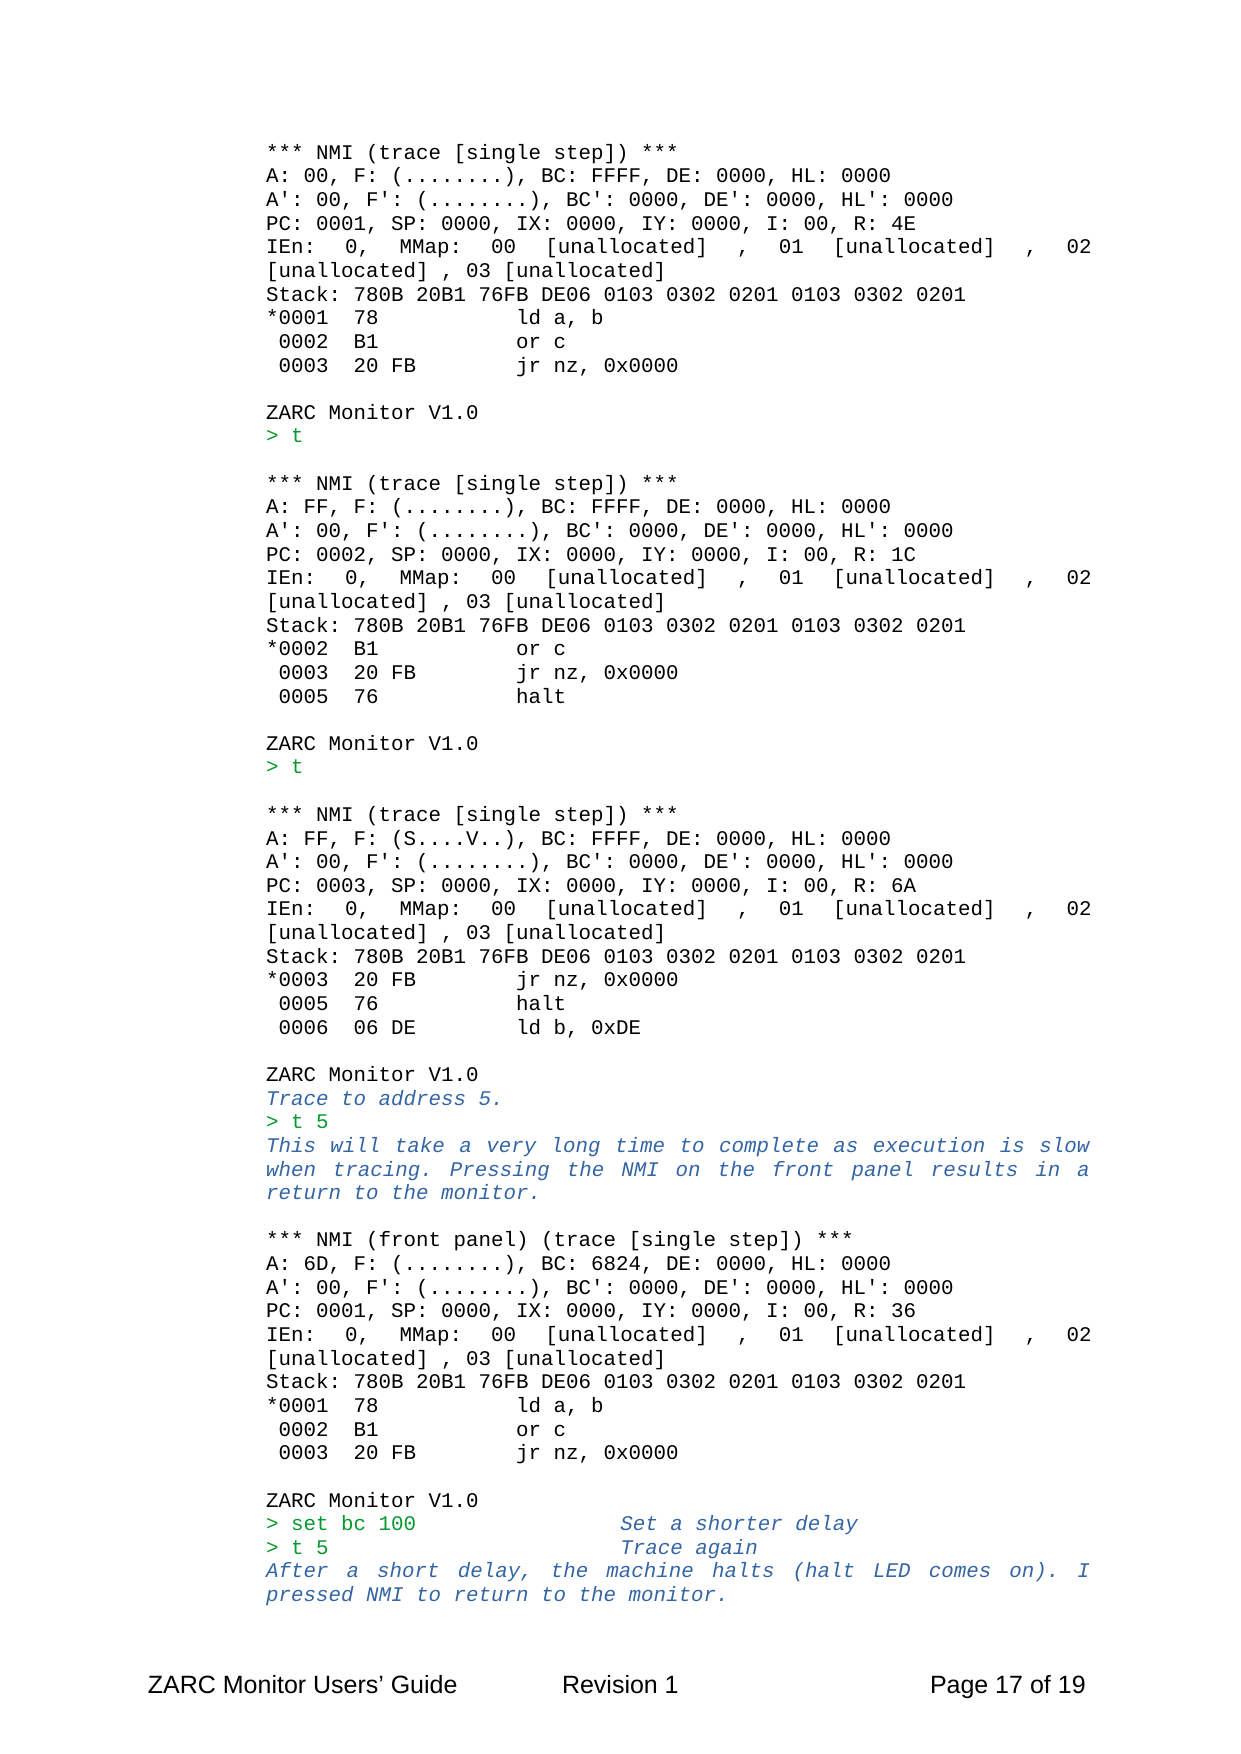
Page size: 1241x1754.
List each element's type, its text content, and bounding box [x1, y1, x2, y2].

text A': 00, F': (........), BC': 0000, DE': 0000, HL': 0000 [266, 189, 1092, 213]
text PC: 0001, SP: 0000, IX: 0000, IY: 0000, I: 00, R: 4E [266, 213, 1092, 236]
text *** NMI (front panel) (trace [single step]) *** [266, 1229, 1092, 1253]
text IEn: 0, MMap: 00 [unallocated] , 01 [unallocated] , 02 [unallocated] , 03 [unallocated] [266, 1324, 1092, 1371]
text PC: 0003, SP: 0000, IX: 0000, IY: 0000, I: 00, R: 6A [266, 875, 1092, 898]
text 0003 20 FB jr nz, 0x0000 [266, 662, 1092, 686]
text A': 00, F': (........), BC': 0000, DE': 0000, HL': 0000 [266, 1277, 1092, 1300]
text *** NMI (trace [single step]) *** [266, 804, 1092, 827]
text A: 6D, F: (........), BC: 6824, DE: 0000, HL: 0000 [266, 1253, 1092, 1277]
text IEn: 0, MMap: 00 [unallocated] , 01 [unallocated] , 02 [unallocated] , 03 [unallocated] [266, 236, 1092, 284]
text PC: 0002, SP: 0000, IX: 0000, IY: 0000, I: 00, R: 1C [266, 544, 1092, 567]
text *0001 78 ld a, b [266, 307, 1092, 331]
text 0003 20 FB jr nz, 0x0000 [266, 354, 1092, 378]
text A: FF, F: (........), BC: FFFF, DE: 0000, HL: 0000 [266, 496, 1092, 520]
text ZARC Monitor V1.0 [266, 402, 1092, 426]
text > set bc 100 Set a shorter delay [266, 1513, 1092, 1537]
text After a short delay, the machine halts (halt LED comes on). I pressed NMI to return to the monitor. [266, 1561, 1092, 1608]
text > t [266, 426, 1092, 449]
text *0002 B1 or c [266, 638, 1092, 662]
text > t 5 Trace again [266, 1537, 1092, 1561]
text Stack: 780B 20B1 76FB DE06 0103 0302 0201 0103 0302 0201 [266, 946, 1092, 969]
text *** NMI (trace [single step]) *** [266, 142, 1092, 165]
text Trace to address 5. [266, 1088, 1092, 1111]
text Stack: 780B 20B1 76FB DE06 0103 0302 0201 0103 0302 0201 [266, 284, 1092, 307]
text A': 00, F': (........), BC': 0000, DE': 0000, HL': 0000 [266, 851, 1092, 875]
text 0005 76 halt [266, 686, 1092, 709]
text This will take a very long time to complete as execution is slow when tracing. Pressing the NMI on the front panel results in a return to the monitor. [266, 1135, 1092, 1206]
text > t 5 [266, 1111, 1092, 1135]
text IEn: 0, MMap: 00 [unallocated] , 01 [unallocated] , 02 [unallocated] , 03 [unallocated] [266, 567, 1092, 615]
text ZARC Monitor V1.0 [266, 733, 1092, 757]
text Stack: 780B 20B1 76FB DE06 0103 0302 0201 0103 0302 0201 [266, 1371, 1092, 1395]
text 0005 76 halt [266, 993, 1092, 1017]
text *0003 20 FB jr nz, 0x0000 [266, 969, 1092, 993]
text Stack: 780B 20B1 76FB DE06 0103 0302 0201 0103 0302 0201 [266, 615, 1092, 638]
text ZARC Monitor V1.0 [266, 1489, 1092, 1513]
text 0002 B1 or c [266, 1419, 1092, 1442]
text 0006 06 DE ld b, 0xDE [266, 1017, 1092, 1040]
text PC: 0001, SP: 0000, IX: 0000, IY: 0000, I: 00, R: 36 [266, 1300, 1092, 1324]
text *** NMI (trace [single step]) *** [266, 473, 1092, 496]
text A: 00, F: (........), BC: FFFF, DE: 0000, HL: 0000 [266, 165, 1092, 189]
text A: FF, F: (S....V..), BC: FFFF, DE: 0000, HL: 0000 [266, 827, 1092, 851]
text IEn: 0, MMap: 00 [unallocated] , 01 [unallocated] , 02 [unallocated] , 03 [unallocated] [266, 898, 1092, 946]
text ZARC Monitor V1.0 [266, 1064, 1092, 1088]
text 0002 B1 or c [266, 331, 1092, 354]
text *0001 78 ld a, b [266, 1395, 1092, 1419]
text 0003 20 FB jr nz, 0x0000 [266, 1442, 1092, 1466]
text A': 00, F': (........), BC': 0000, DE': 0000, HL': 0000 [266, 520, 1092, 544]
text > t [266, 757, 1092, 780]
